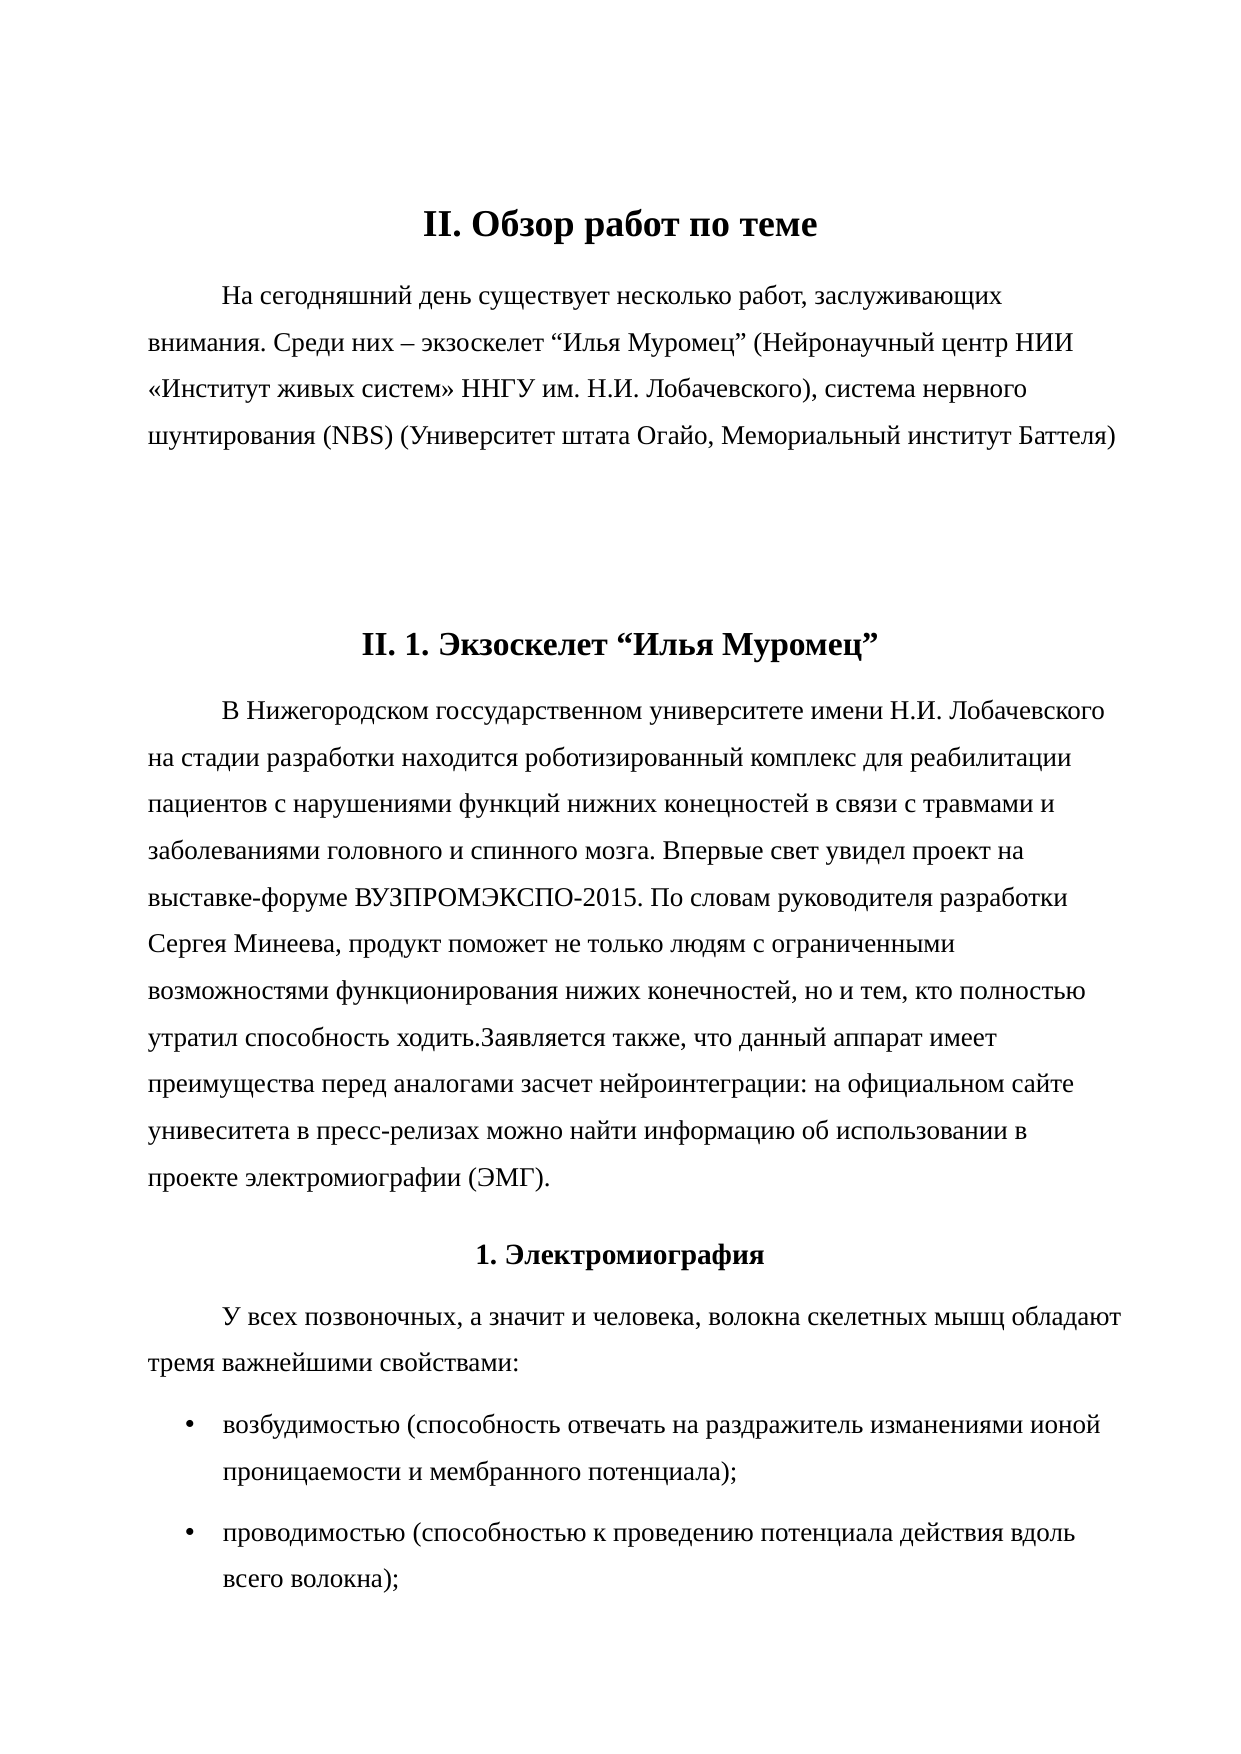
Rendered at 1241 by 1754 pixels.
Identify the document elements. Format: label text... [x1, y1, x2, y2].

subtitle II. Обзор работ по теме [118, 201, 1122, 245]
subtitle II. 1. Экзоскелет “Илья Муромец” [118, 624, 1122, 662]
list возбудимостью (способность отвечать на раздражитель изманениями ионой проницаемости и мембранного потенциала); [185, 1408, 1122, 1486]
list проводимостью (способностью к проведению потенциала действия вдоль всего волокна); [185, 1516, 1122, 1594]
text У всех позвоночных, а значит и человека, волокна скелетных мышц обладают тремя важнейшими свойствами: [148, 1300, 1122, 1378]
subtitle 1. Электромиография [118, 1237, 1122, 1271]
text В Нижегородском госсударственном университете имени Н.И. Лобачевского на стадии разработки находится роботизированный комплекс для реабилитации пациентов с нарушениями функций нижних конецностей в связи с травмами и заболеваниями головного и спинного мозга. Впервые свет увидел проект на выставке-форуме ВУЗПРОМЭКСПО-2015. По словам руководителя разработки Сергея Минеева, продукт поможет не только людям с ограниченными возможностями функционирования нижих конечностей, но и тем, кто полностью утратил способность ходить.Заявляется также, что данный аппарат имеет преимущества перед аналогами засчет нейроинтеграции: на официальном сайте унивеситета в пресс-релизах можно найти информацию об использовании в проекте электромиографии (ЭМГ). [148, 694, 1122, 1192]
text На сегодняшний день существует несколько работ, заслуживающих внимания. Среди них – экзоскелет “Илья Муромец” (Нейронаучный центр НИИ «Институт живых систем» ННГУ им. Н.И. Лобачевского), система нервного шунтирования (NBS) (Университет штата Огайо, Мемориальный институт Баттеля) [148, 279, 1122, 450]
